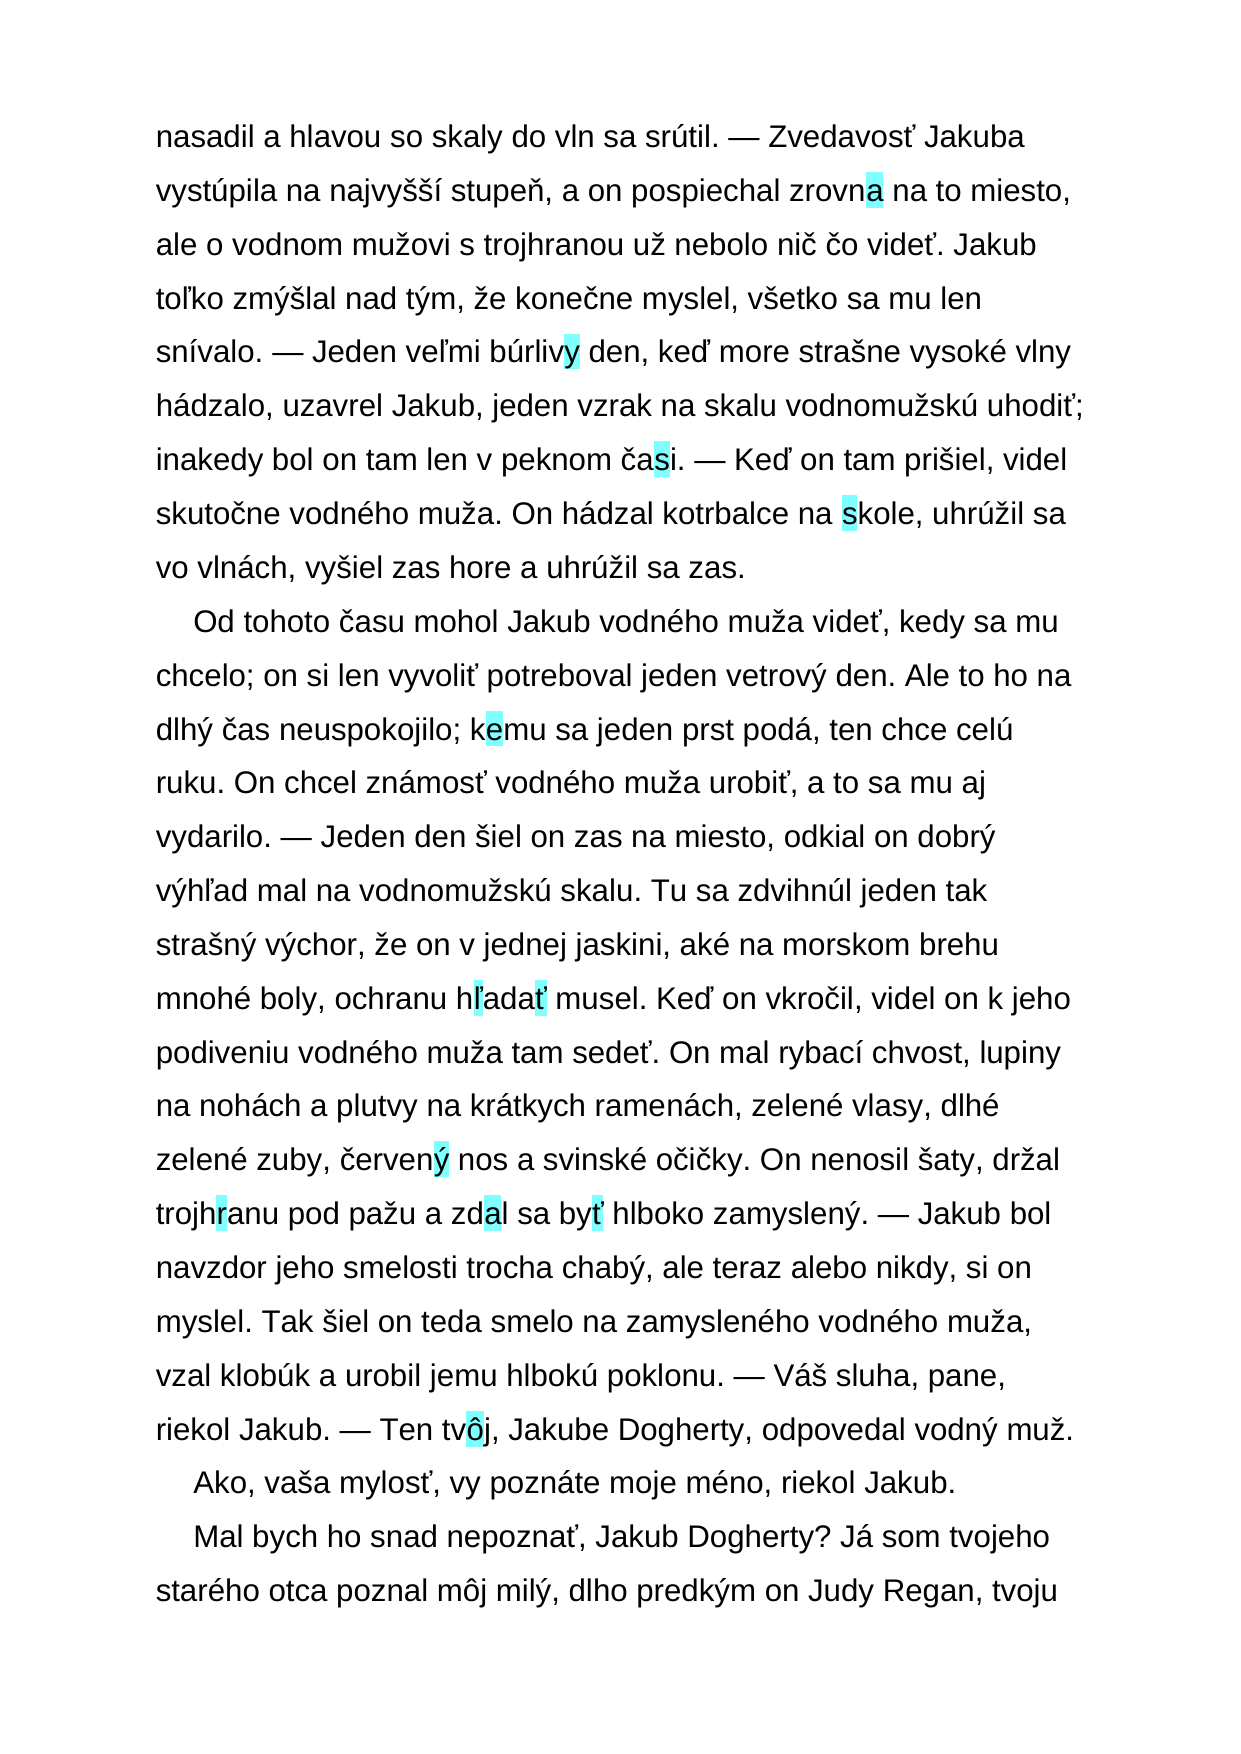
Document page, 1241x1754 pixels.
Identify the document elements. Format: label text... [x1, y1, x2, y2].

text nasadil a hlavou so skaly do vln sa srútil. — Zvedavosť Jakuba vystúpila na najvyšší stupeň, a on pospiechal zrovna na to miesto, ale o vodnom mužovi s trojhranou už nebolo nič čo videť. Jakub toľko zmýšlal nad tým, že konečne myslel, všetko sa mu len snívalo. — Jeden veľmi búrlivy den, keď more strašne vysoké vlny hádzalo, uzavrel Jakub, jeden vzrak na skalu vodnomužskú uhodiť; inakedy bol on tam len v peknom časi. — Keď on tam prišiel, videl skutočne vodného muža. On hádzal kotrbalce na skole, uhrúžil sa vo vlnách, vyšiel zas hore a uhrúžil sa zas. [156, 118, 1084, 585]
text Mal bych ho snad nepoznať, Jakub Dogherty? Já som tvojeho starého otca poznal môj milý, dlho predkým on Judy Regan, tvoju [156, 1518, 1084, 1608]
text Od tohoto času mohol Jakub vodného muža videť, kedy sa mu chcelo; on si len vyvoliť potreboval jeden vetrový den. Ale to ho na dlhý čas neuspokojilo; kemu sa jeden prst podá, ten chce celú ruku. On chcel známosť vodného muža urobiť, a to sa mu aj vydarilo. — Jeden den šiel on zas na miesto, odkial on dobrý výhľad mal na vodnomužskú skalu. Tu sa zdvihnúl jeden tak strašný výchor, že on v jednej jaskini, aké na morskom brehu mnohé boly, ochranu hľadať musel. Keď on vkročil, videl on k jeho podiveniu vodného muža tam sedeť. On mal rybací chvost, lupiny na nohách a plutvy na krátkych rame­nách, zelené vlasy, dlhé zelené zuby, červený nos a svinské očičky. On nenosil šaty, držal trojhranu pod pažu a zdal sa byť hlboko zamyslený. — Jakub bol navzdor jeho smelosti trocha chabý, ale teraz alebo nikdy, si on myslel. Tak šiel on teda smelo na zamysleného vodného muža, vzal klobúk a urobil jemu hlbokú poklonu. — Váš sluha, pane, riekol Jakub. — Ten tvôj, Jakube Dogherty, odpovedal vodný muž. [156, 603, 1084, 1447]
text Ako, vaša mylosť, vy poznáte moje méno, riekol Jakub. [156, 1464, 1084, 1500]
